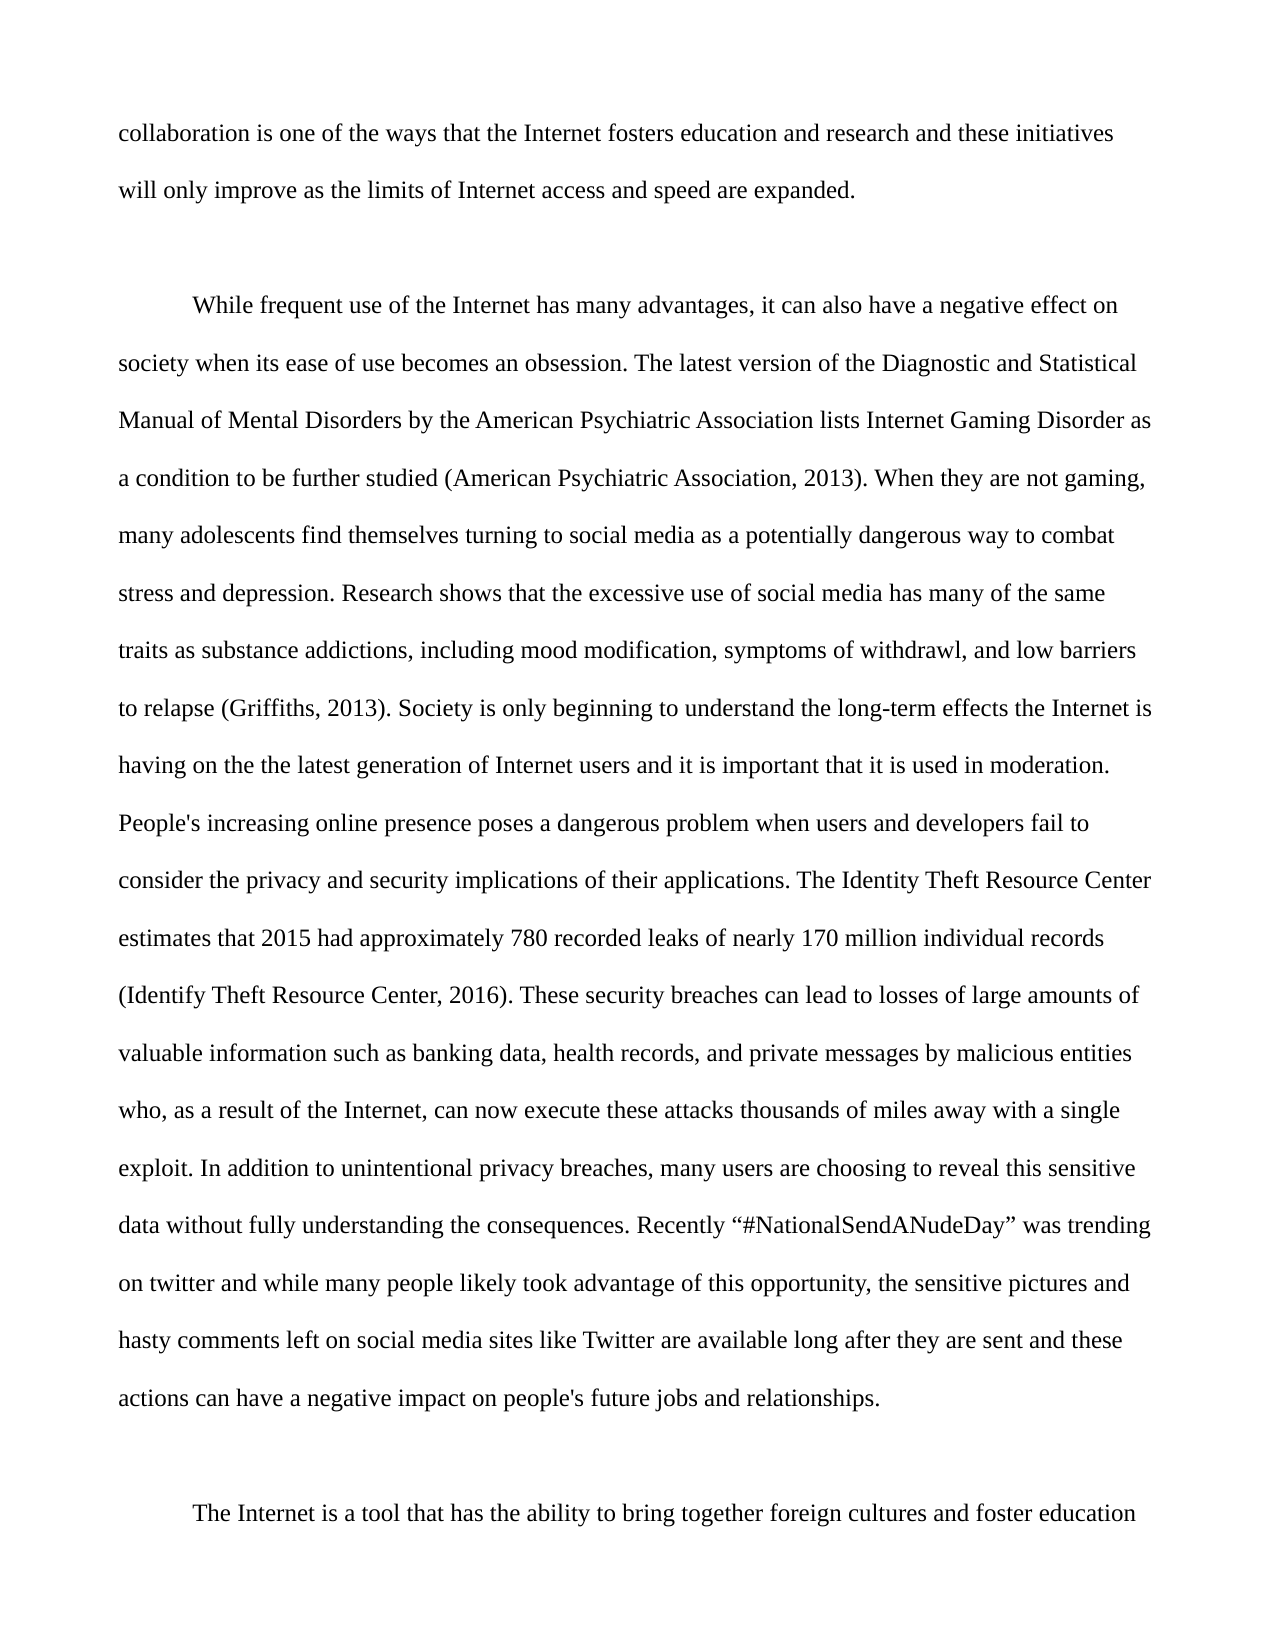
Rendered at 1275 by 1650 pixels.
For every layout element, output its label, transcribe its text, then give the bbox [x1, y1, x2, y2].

text collaboration is one of the ways that the Internet fosters education and research and these initiatives will only improve as the limits of Internet access and speed are expanded. [118, 118, 1157, 204]
text The Internet is a tool that has the ability to bring together foreign cultures and foster education [118, 1498, 1157, 1527]
text While frequent use of the Internet has many advantages, it can also have a negative effect on society when its ease of use becomes an obsession. The latest version of the Diagnostic and Statistical Manual of Mental Disorders by the American Psychiatric Association lists Internet Gaming Disorder as a condition to be further studied (American Psychiatric Association, 2013). When they are not gaming, many adolescents find themselves turning to social media as a potentially dangerous way to combat stress and depression. Research shows that the excessive use of social media has many of the same traits as substance addictions, including mood modification, symptoms of withdrawl, and low barriers to relapse (Griffiths, 2013). Society is only beginning to understand the long-term effects the Internet is having on the the latest generation of Internet users and it is important that it is used in moderation. People's increasing online presence poses a dangerous problem when users and developers fail to consider the privacy and security implications of their applications. The Identity Theft Resource Center estimates that 2015 had approximately 780 recorded leaks of nearly 170 million individual records (Identify Theft Resource Center, 2016). These security breaches can lead to losses of large amounts of valuable information such as banking data, health records, and private messages by malicious entities who, as a result of the Internet, can now execute these attacks thousands of miles away with a single exploit. In addition to unintentional privacy breaches, many users are choosing to reveal this sensitive data without fully understanding the consequences. Recently “#NationalSendANudeDay” was trending on twitter and while many people likely took advantage of this opportunity, the sensitive pictures and hasty comments left on social media sites like Twitter are available long after they are sent and these actions can have a negative impact on people's future jobs and relationships. [118, 291, 1157, 1412]
